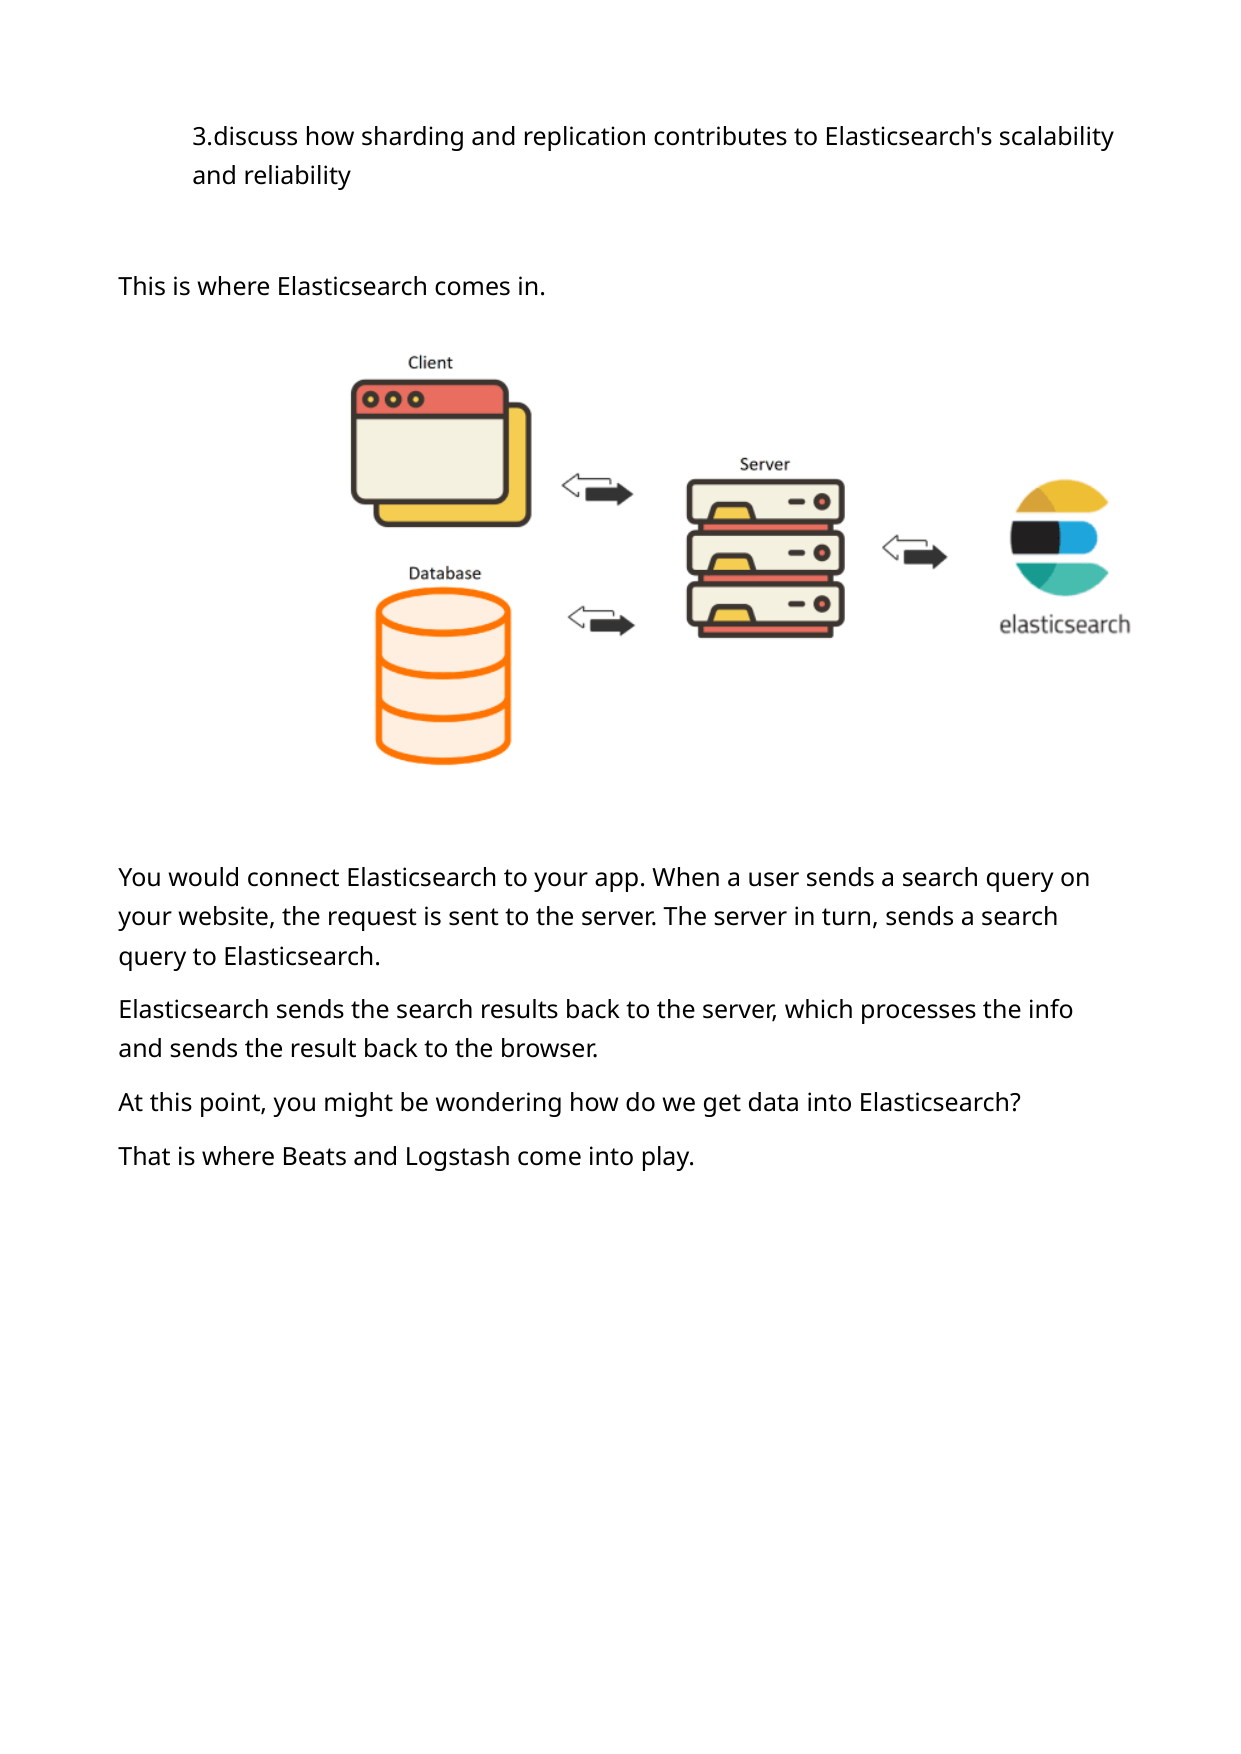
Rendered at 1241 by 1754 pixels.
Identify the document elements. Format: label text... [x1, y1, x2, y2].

text At this point, you might be wondering how do we get data into Elasticsearch? [118, 1085, 1122, 1119]
text That is where Beats and Logstash come into play. [118, 1139, 1122, 1173]
text This is where Elasticsearch comes in. [118, 268, 1122, 303]
text Elasticsearch sends the search results back to the server, which processes the info and sends the result back to the browser. [118, 992, 1122, 1065]
picture [118, 322, 1221, 813]
text You would connect Elasticsearch to your app. When a user sends a search query on your website, the request is sent to the server. The server in turn, sends a search query to Elasticsearch. [118, 860, 1122, 972]
list discuss how sharding and replication contributes to Elasticsearch's scalability and reliability [118, 118, 1122, 191]
